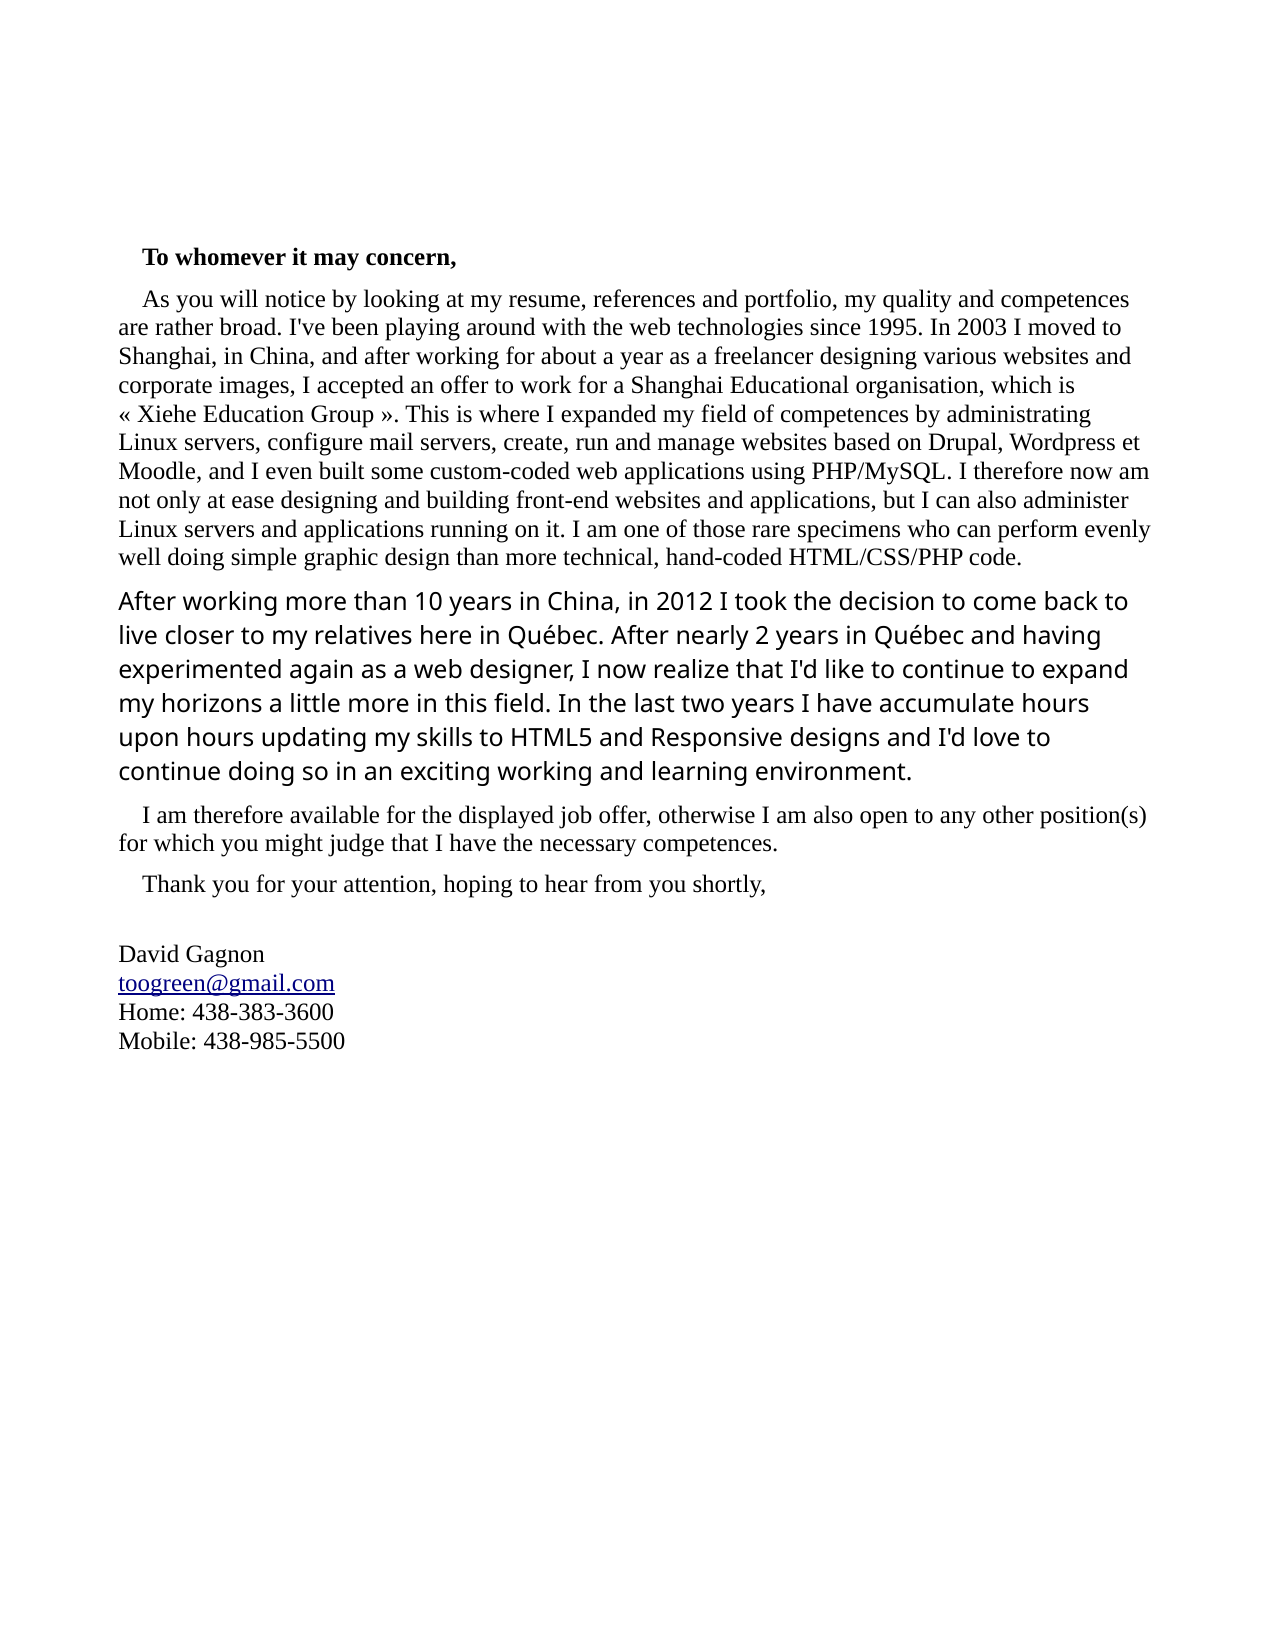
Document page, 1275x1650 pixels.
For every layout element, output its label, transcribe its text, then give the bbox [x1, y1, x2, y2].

text Thank you for your attention, hoping to hear from you shortly, [118, 869, 1157, 898]
text Home: 438-383-3600 [118, 997, 1157, 1026]
text I am therefore available for the displayed job offer, otherwise I am also open to any other position(s) for which you might judge that I have the necessary competences. [118, 800, 1157, 857]
text As you will notice by looking at my resume, references and portfolio, my quality and competences are rather broad. I've been playing around with the web technologies since 1995. In 2003 I moved to Shanghai, in China, and after working for about a year as a freelancer designing various websites and corporate images, I accepted an offer to work for a Shanghai Educational organisation, which is « Xiehe Education Group ». This is where I expanded my field of competences by administrating Linux servers, configure mail servers, create, run and manage websites based on Drupal, Wordpress et Moodle, and I even built some custom-coded web applications using PHP/MySQL. I therefore now am not only at ease designing and building front-end websites and applications, but I can also administer Linux servers and applications running on it. I am one of those rare specimens who can perform evenly well doing simple graphic design than more technical, hand-coded HTML/CSS/PHP code. [118, 284, 1157, 571]
text toogreen@gmail.com [118, 968, 1157, 997]
text After working more than 10 years in China, in 2012 I took the decision to come back to live closer to my relatives here in Québec. After nearly 2 years in Québec and having experimented again as a web designer, I now realize that I'd like to continue to expand my horizons a little more in this field. In the last two years I have accumulate hours upon hours updating my skills to HTML5 and Responsive designs and I'd love to continue doing so in an exciting working and learning environment. [118, 583, 1157, 788]
text Mobile: 438-985-5500 [118, 1026, 1157, 1054]
text David Gagnon [118, 939, 1157, 968]
text To whomever it may concern, [118, 242, 1157, 271]
